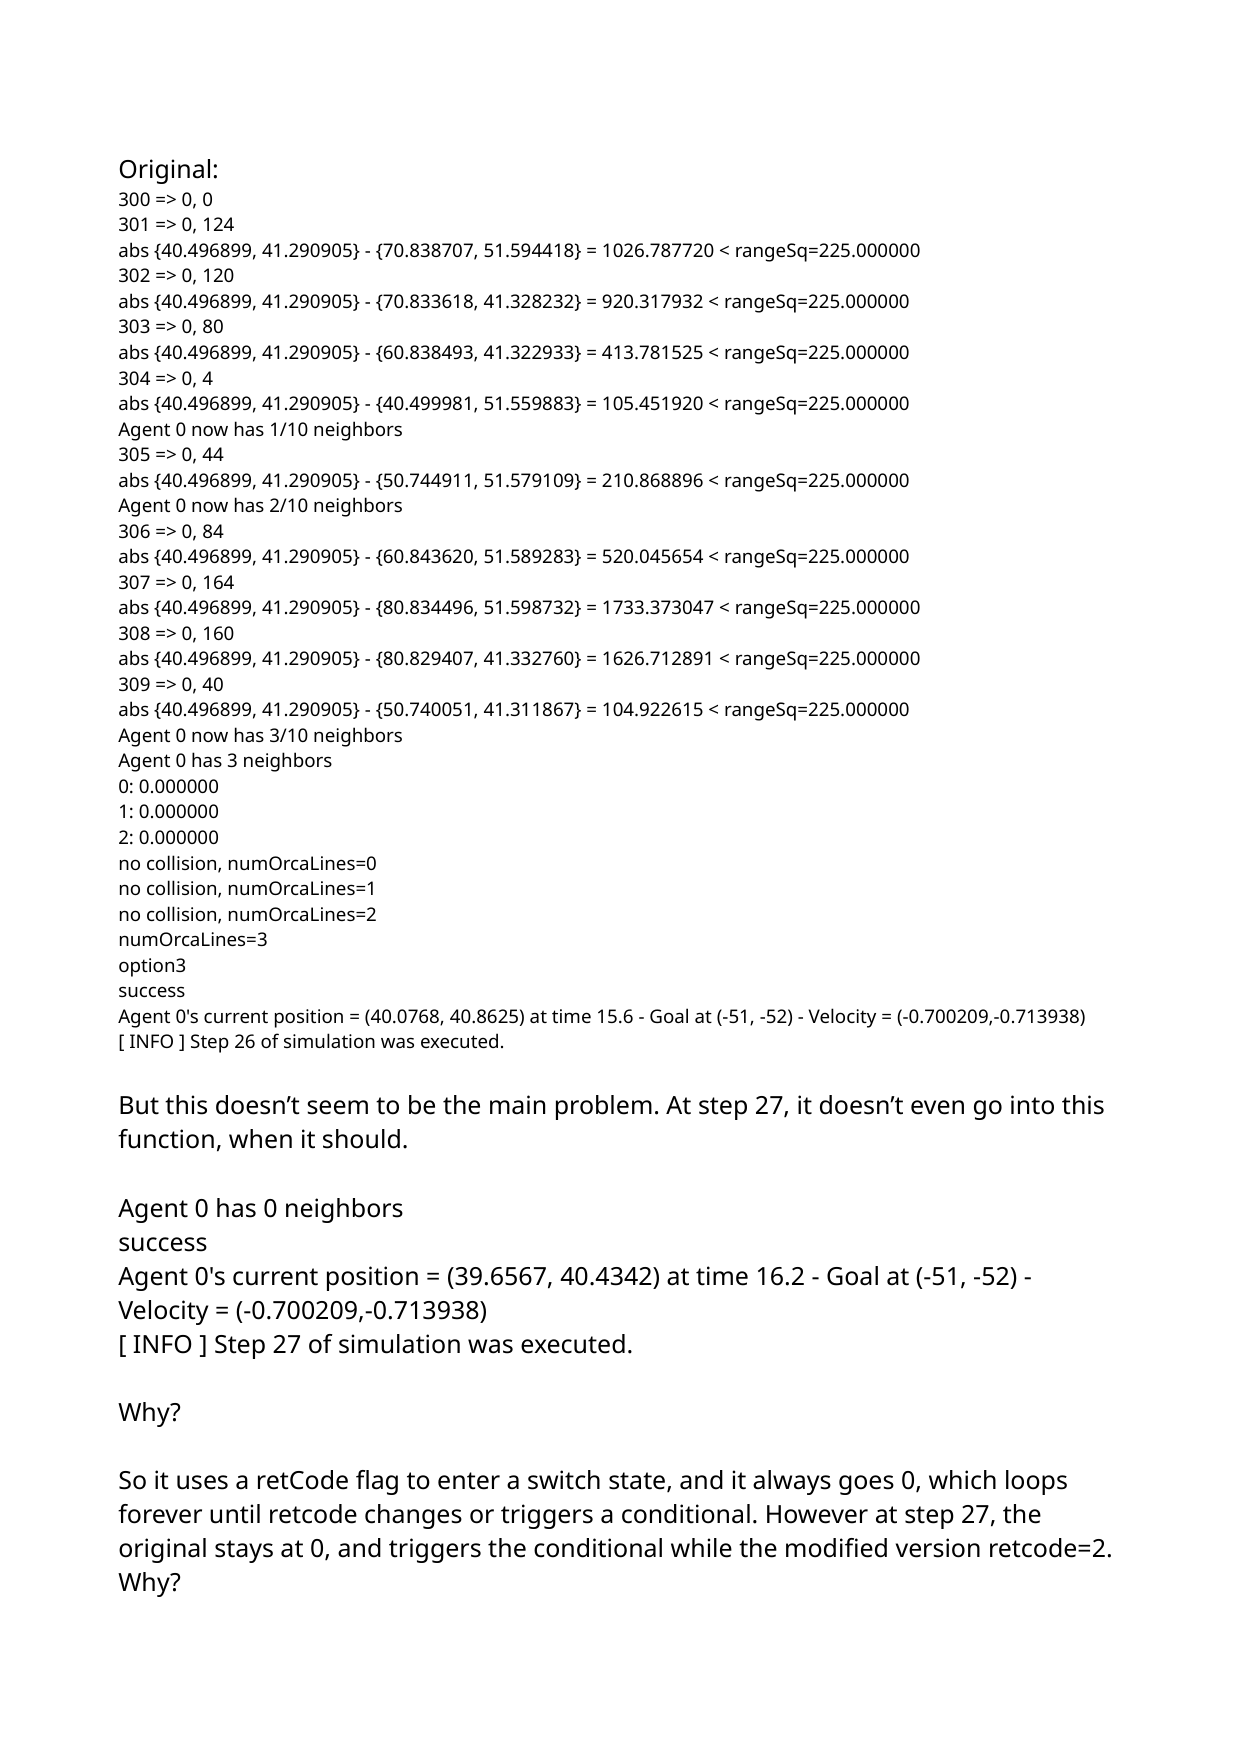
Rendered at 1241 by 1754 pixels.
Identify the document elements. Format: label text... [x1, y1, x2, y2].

text 300 => 0, 0 301 => 0, 124 abs {40.496899, 41.290905} - {70.838707, 51.594418} = 1026.787720 < rangeSq=225.000000 302 => 0, 120 abs {40.496899, 41.290905} - {70.833618, 41.328232} = 920.317932 < rangeSq=225.000000 303 => 0, 80 abs {40.496899, 41.290905} - {60.838493, 41.322933} = 413.781525 < rangeSq=225.000000 304 => 0, 4 abs {40.496899, 41.290905} - {40.499981, 51.559883} = 105.451920 < rangeSq=225.000000 Agent 0 now has 1/10 neighbors 305 => 0, 44 abs {40.496899, 41.290905} - {50.744911, 51.579109} = 210.868896 < rangeSq=225.000000 Agent 0 now has 2/10 neighbors 306 => 0, 84 abs {40.496899, 41.290905} - {60.843620, 51.589283} = 520.045654 < rangeSq=225.000000 307 => 0, 164 abs {40.496899, 41.290905} - {80.834496, 51.598732} = 1733.373047 < rangeSq=225.000000 308 => 0, 160 abs {40.496899, 41.290905} - {80.829407, 41.332760} = 1626.712891 < rangeSq=225.000000 309 => 0, 40 abs {40.496899, 41.290905} - {50.740051, 41.311867} = 104.922615 < rangeSq=225.000000 Agent 0 now has 3/10 neighbors Agent 0 has 3 neighbors 0: 0.000000 1: 0.000000 2: 0.000000 no collision, numOrcaLines=0 no collision, numOrcaLines=1 no collision, numOrcaLines=2 numOrcaLines=3 option3 success Agent 0's current position = (40.0768, 40.8625) at time 15.6 - Goal at (-51, -52) - Velocity = (-0.700209,-0.713938) [ INFO ] Step 26 of simulation was executed. [118, 186, 1122, 1088]
text But this doesn’t seem to be the main problem. At step 27, it doesn’t even go into this function, when it should. [118, 1088, 1122, 1156]
text Why? [118, 1394, 1122, 1429]
text So it uses a retCode flag to enter a switch state, and it always goes 0, which loops forever until retcode changes or triggers a conditional. However at step 27, the original stays at 0, and triggers the conditional while the modified version retcode=2. Why? [118, 1463, 1122, 1599]
text Original: [118, 152, 1122, 186]
text Agent 0 has 0 neighbors success Agent 0's current position = (39.6567, 40.4342) at time 16.2 - Goal at (-51, -52) - Velocity = (-0.700209,-0.713938) [ INFO ] Step 27 of simulation was executed. [118, 1190, 1122, 1361]
